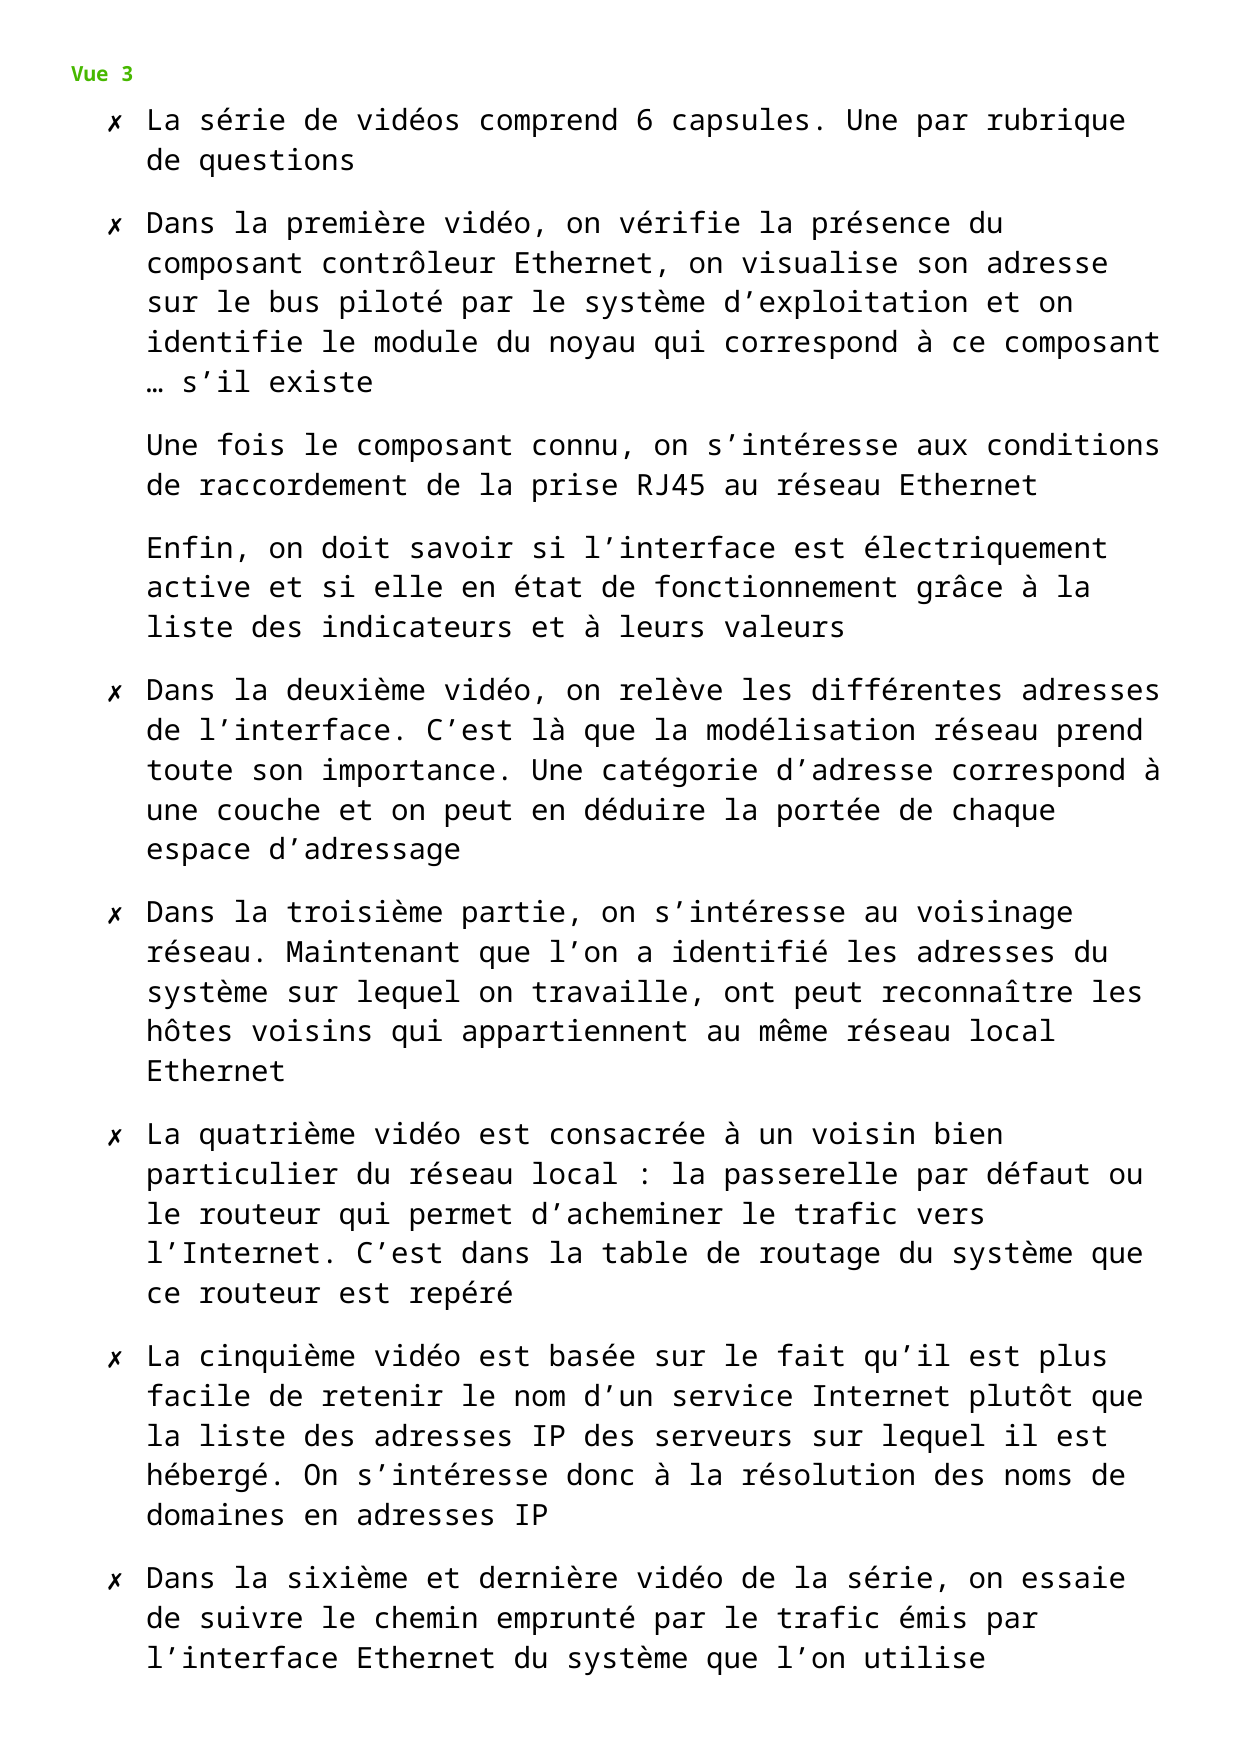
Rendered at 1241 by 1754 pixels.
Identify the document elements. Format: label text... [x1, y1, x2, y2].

list La série de vidéos comprend 6 capsules. Une par rubrique de questions [108, 99, 1169, 179]
list Une fois le composant connu, on s’intéresse aux conditions de raccordement de la prise RJ45 au réseau Ethernet [108, 424, 1169, 503]
list Dans la troisième partie, on s’intéresse au voisinage réseau. Maintenant que l’on a identifié les adresses du système sur lequel on travaille, ont peut reconnaître les hôtes voisins qui appartiennent au même réseau local Ethernet [108, 892, 1169, 1090]
list La cinquième vidéo est basée sur le fait qu’il est plus facile de retenir le nom d’un service Internet plutôt que la liste des adresses IP des serveurs sur lequel il est hébergé. On s’intéresse donc à la résolution des noms de domaines en adresses IP [108, 1336, 1169, 1534]
list La quatrième vidéo est consacrée à un voisin bien particulier du réseau local : la passerelle par défaut ou le routeur qui permet d’acheminer le trafic vers l’Internet. C’est dans la table de routage du système que ce routeur est repéré [108, 1114, 1169, 1312]
list Dans la deuxième vidéo, on relève les différentes adresses de l’interface. C’est là que la modélisation réseau prend toute son importance. Une catégorie d’adresse correspond à une couche et on peut en déduire la portée de chaque espace d’adressage [108, 670, 1169, 868]
list Enfin, on doit savoir si l’interface est électriquement active et si elle en état de fonctionnement grâce à la liste des indicateurs et à leurs valeurs [108, 527, 1169, 646]
text Vue 3 [71, 59, 1169, 87]
list Dans la première vidéo, on vérifie la présence du composant contrôleur Ethernet, on visualise son adresse sur le bus piloté par le système d’exploitation et on identifie le module du noyau qui correspond à ce composant … s’il existe [108, 202, 1169, 401]
list Dans la sixième et dernière vidéo de la série, on essaie de suivre le chemin emprunté par le trafic émis par l’interface Ethernet du système que l’on utilise [108, 1558, 1169, 1677]
